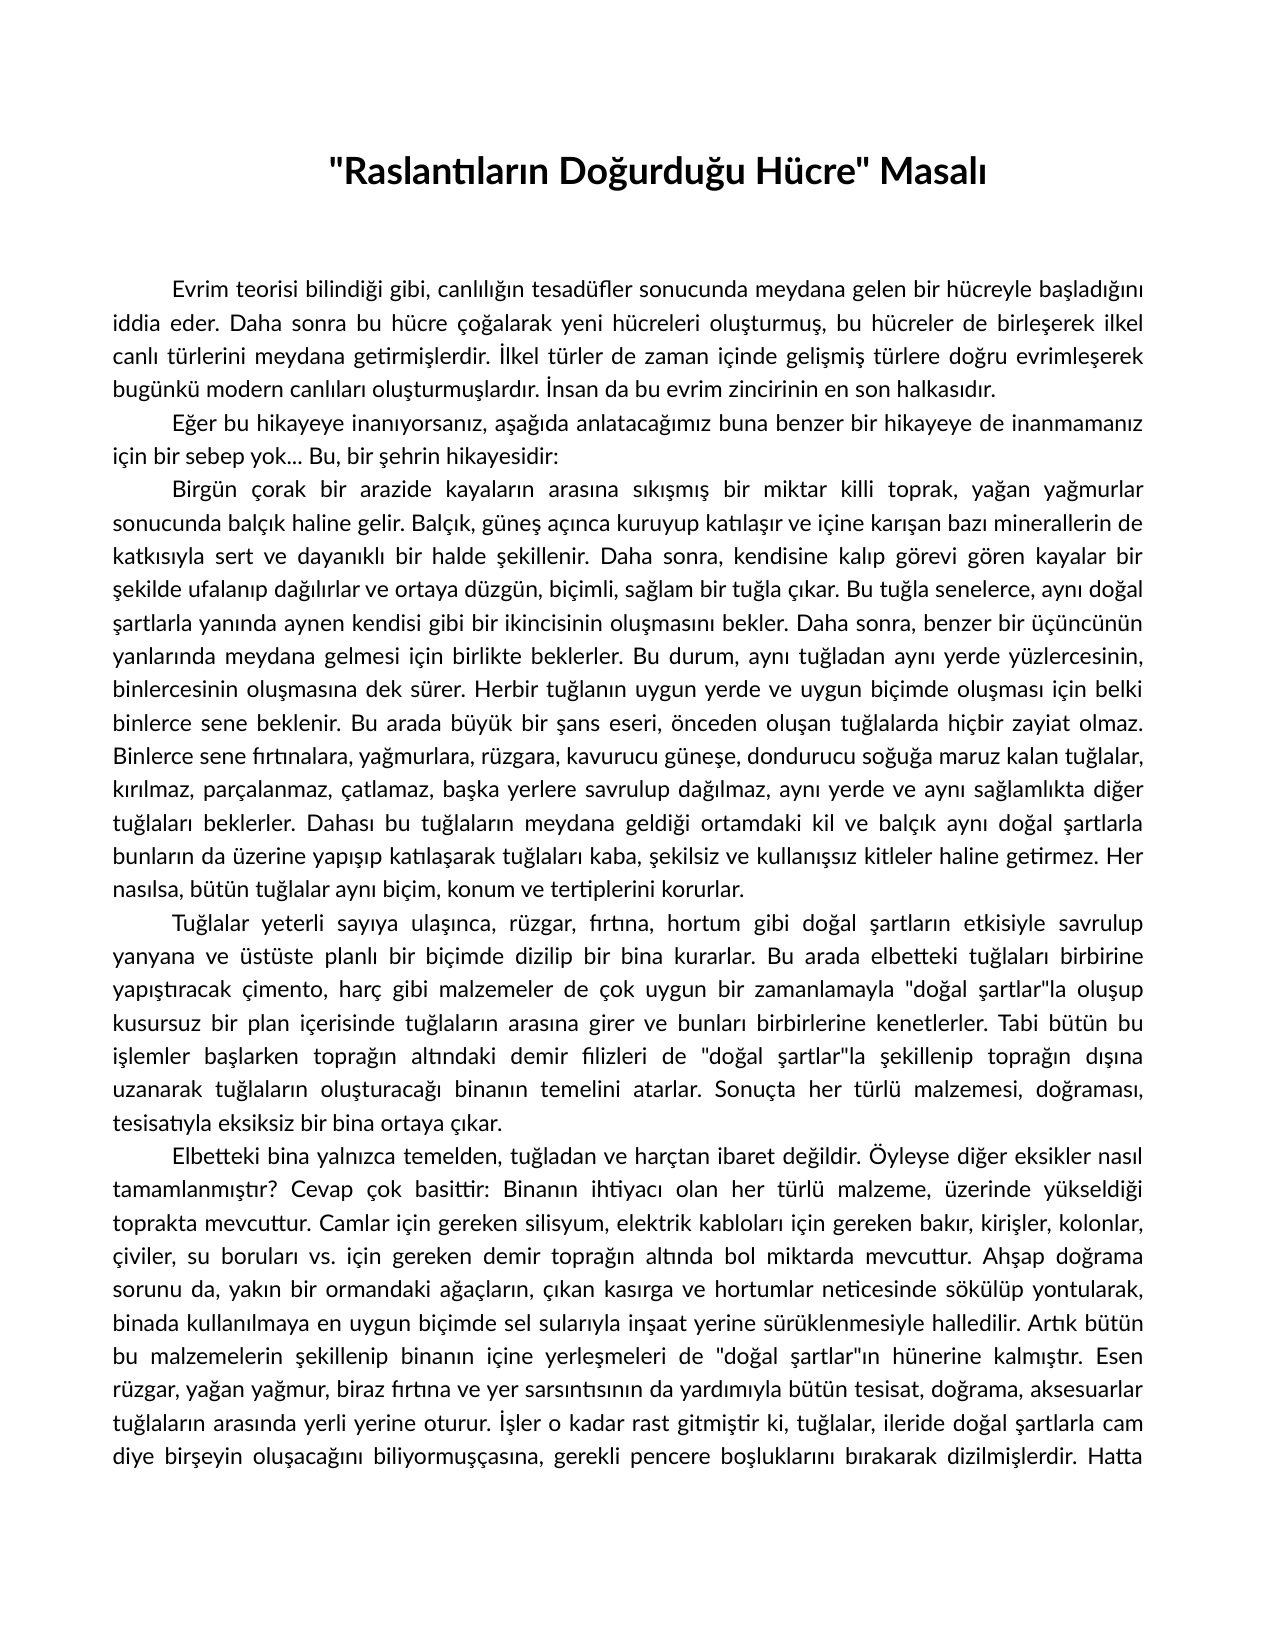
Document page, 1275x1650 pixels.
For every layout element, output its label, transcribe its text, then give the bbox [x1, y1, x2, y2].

text Tuğlalar yeterli sayıya ulaşınca, rüzgar, fırtına, hortum gibi doğal şartların etkisiyle savrulup yanyana ve üstüste planlı bir biçimde dizilip bir bina kurarlar. Bu arada elbetteki tuğlaları birbirine yapıştıracak çimento, harç gibi malzemeler de çok uygun bir zamanlamayla "doğal şartlar"la oluşup kusursuz bir plan içerisinde tuğlaların arasına girer ve bunları birbirlerine kenetlerler. Tabi bütün bu işlemler başlarken toprağın altındaki demir filizleri de "doğal şartlar"la şekillenip toprağın dışına uzanarak tuğlaların oluşturacağı binanın temelini atarlar. Sonuçta her türlü malzemesi, doğraması, tesisatıyla eksiksiz bir bina ortaya çıkar. [112, 904, 1145, 1138]
text Evrim teorisi bilindiği gibi, canlılığın tesadüfler sonucunda meydana gelen bir hücreyle başladığını iddia eder. Daha sonra bu hücre çoğalarak yeni hücreleri oluşturmuş, bu hücreler de birleşerek ilkel canlı türlerini meydana getirmişlerdir. İlkel türler de zaman içinde gelişmiş türlere doğru evrimleşerek bugünkü modern canlıları oluşturmuşlardır. İnsan da bu evrim zincirinin en son halkasıdır. [112, 271, 1145, 404]
text Elbetteki bina yalnızca temelden, tuğladan ve harçtan ibaret değildir. Öyleyse diğer eksikler nasıl tamamlanmıştır? Cevap çok basittir: Binanın ihtiyacı olan her türlü malzeme, üzerinde yükseldiği toprakta mevcuttur. Camlar için gereken silisyum, elektrik kabloları için gereken bakır, kirişler, kolonlar, çiviler, su boruları vs. için gereken demir toprağın altında bol miktarda mevcuttur. Ahşap doğrama sorunu da, yakın bir ormandaki ağaçların, çıkan kasırga ve hortumlar neticesinde sökülüp yontularak, binada kullanılmaya en uygun biçimde sel sularıyla inşaat yerine sürüklenmesiyle halledilir. Artık bütün bu malzemelerin şekillenip binanın içine yerleşmeleri de "doğal şartlar"ın hünerine kalmıştır. Esen rüzgar, yağan yağmur, biraz fırtına ve yer sarsıntısının da yardımıyla bütün tesisat, doğrama, aksesuarlar tuğlaların arasında yerli yerine oturur. İşler o kadar rast gitmiştir ki, tuğlalar, ileride doğal şartlarla cam diye birşeyin oluşacağını biliyormuşçasına, gerekli pencere boşluklarını bırakarak dizilmişlerdir. Hatta [112, 1138, 1145, 1471]
text Eğer bu hikayeye inanıyorsanız, aşağıda anlatacağımız buna benzer bir hikayeye de inanmamanız için bir sebep yok... Bu, bir şehrin hikayesidir: [112, 404, 1145, 471]
text Birgün çorak bir arazide kayaların arasına sıkışmış bir miktar killi toprak, yağan yağmurlar sonucunda balçık haline gelir. Balçık, güneş açınca kuruyup katılaşır ve içine karışan bazı minerallerin de katkısıyla sert ve dayanıklı bir halde şekillenir. Daha sonra, kendisine kalıp görevi gören kayalar bir şekilde ufalanıp dağılırlar ve ortaya düzgün, biçimli, sağlam bir tuğla çıkar. Bu tuğla senelerce, aynı doğal şartlarla yanında aynen kendisi gibi bir ikincisinin oluşmasını bekler. Daha sonra, benzer bir üçüncünün yanlarında meydana gelmesi için birlikte beklerler. Bu durum, aynı tuğladan aynı yerde yüzlercesinin, binlercesinin oluşmasına dek sürer. Herbir tuğlanın uygun yerde ve uygun biçimde oluşması için belki binlerce sene beklenir. Bu arada büyük bir şans eseri, önceden oluşan tuğlalarda hiçbir zayiat olmaz. Binlerce sene fırtınalara, yağmurlara, rüzgara, kavurucu güneşe, dondurucu soğuğa maruz kalan tuğlalar, kırılmaz, parçalanmaz, çatlamaz, başka yerlere savrulup dağılmaz, aynı yerde ve aynı sağlamlıkta diğer tuğlaları beklerler. Dahası bu tuğlaların meydana geldiği ortamdaki kil ve balçık aynı doğal şartlarla bunların da üzerine yapışıp katılaşarak tuğlaları kaba, şekilsiz ve kullanışsız kitleler haline getirmez. Her nasılsa, bütün tuğlalar aynı biçim, konum ve tertiplerini korurlar. [112, 471, 1145, 904]
text "Raslantıların Doğurduğu Hücre" Masalı [112, 148, 1145, 193]
